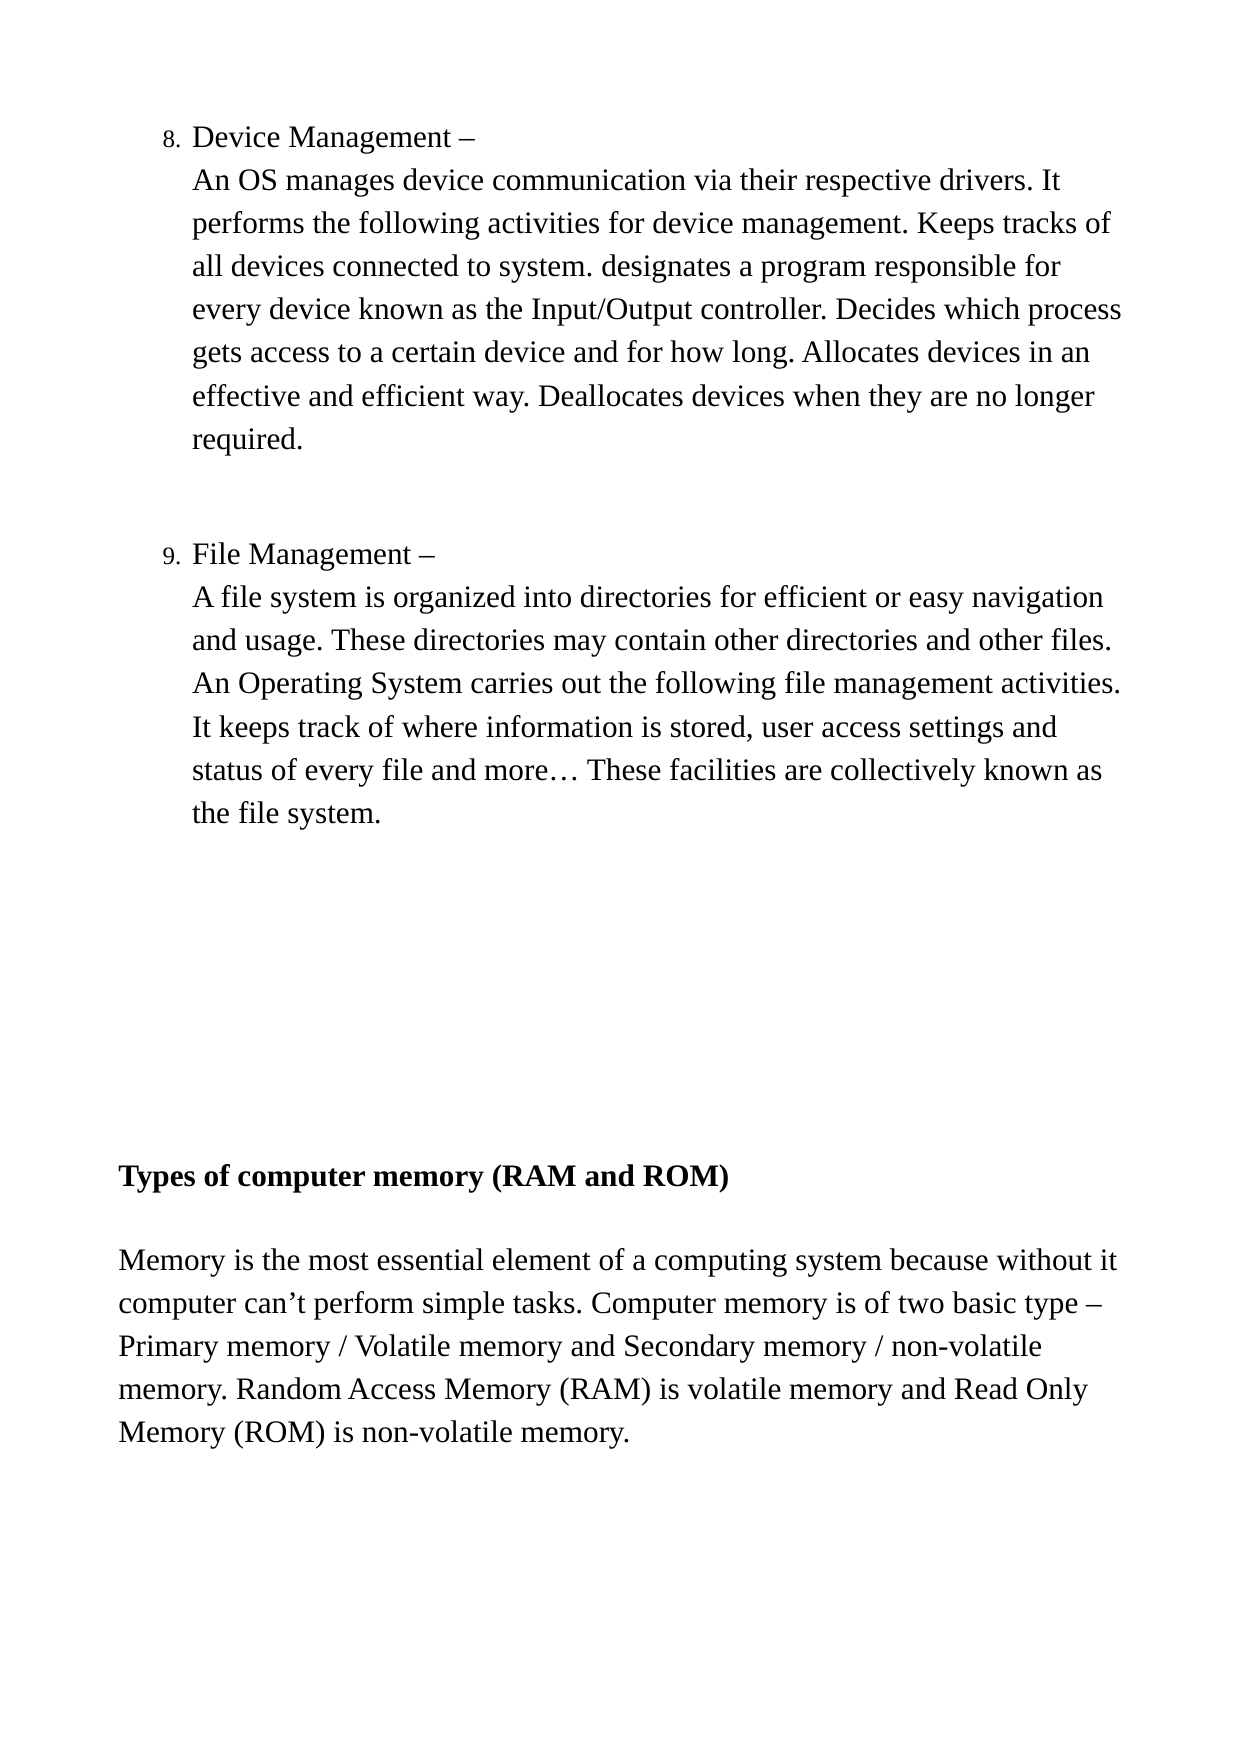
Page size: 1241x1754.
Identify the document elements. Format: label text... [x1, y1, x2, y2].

list Device Management – An OS manages device communication via their respective drivers. It performs the following activities for device management. Keeps tracks of all devices connected to system. designates a program responsible for every device known as the Input/Output controller. Decides which process gets access to a certain device and for how long. Allocates devices in an effective and efficient way. Deallocates devices when they are no longer required. [162, 118, 1122, 456]
subtitle Types of computer memory (RAM and ROM) [118, 1157, 1122, 1193]
list File Management – A file system is organized into directories for efficient or easy navigation and usage. These directories may contain other directories and other files. An Operating System carries out the following file management activities. It keeps track of where information is stored, user access settings and status of every file and more… These facilities are collectively known as the file system. [162, 535, 1122, 830]
text Memory is the most essential element of a computing system because without it computer can’t perform simple tasks. Computer memory is of two basic type – Primary memory / Volatile memory and Secondary memory / non-volatile memory. Random Access Memory (RAM) is volatile memory and Read Only Memory (ROM) is non-volatile memory. [118, 1241, 1122, 1449]
